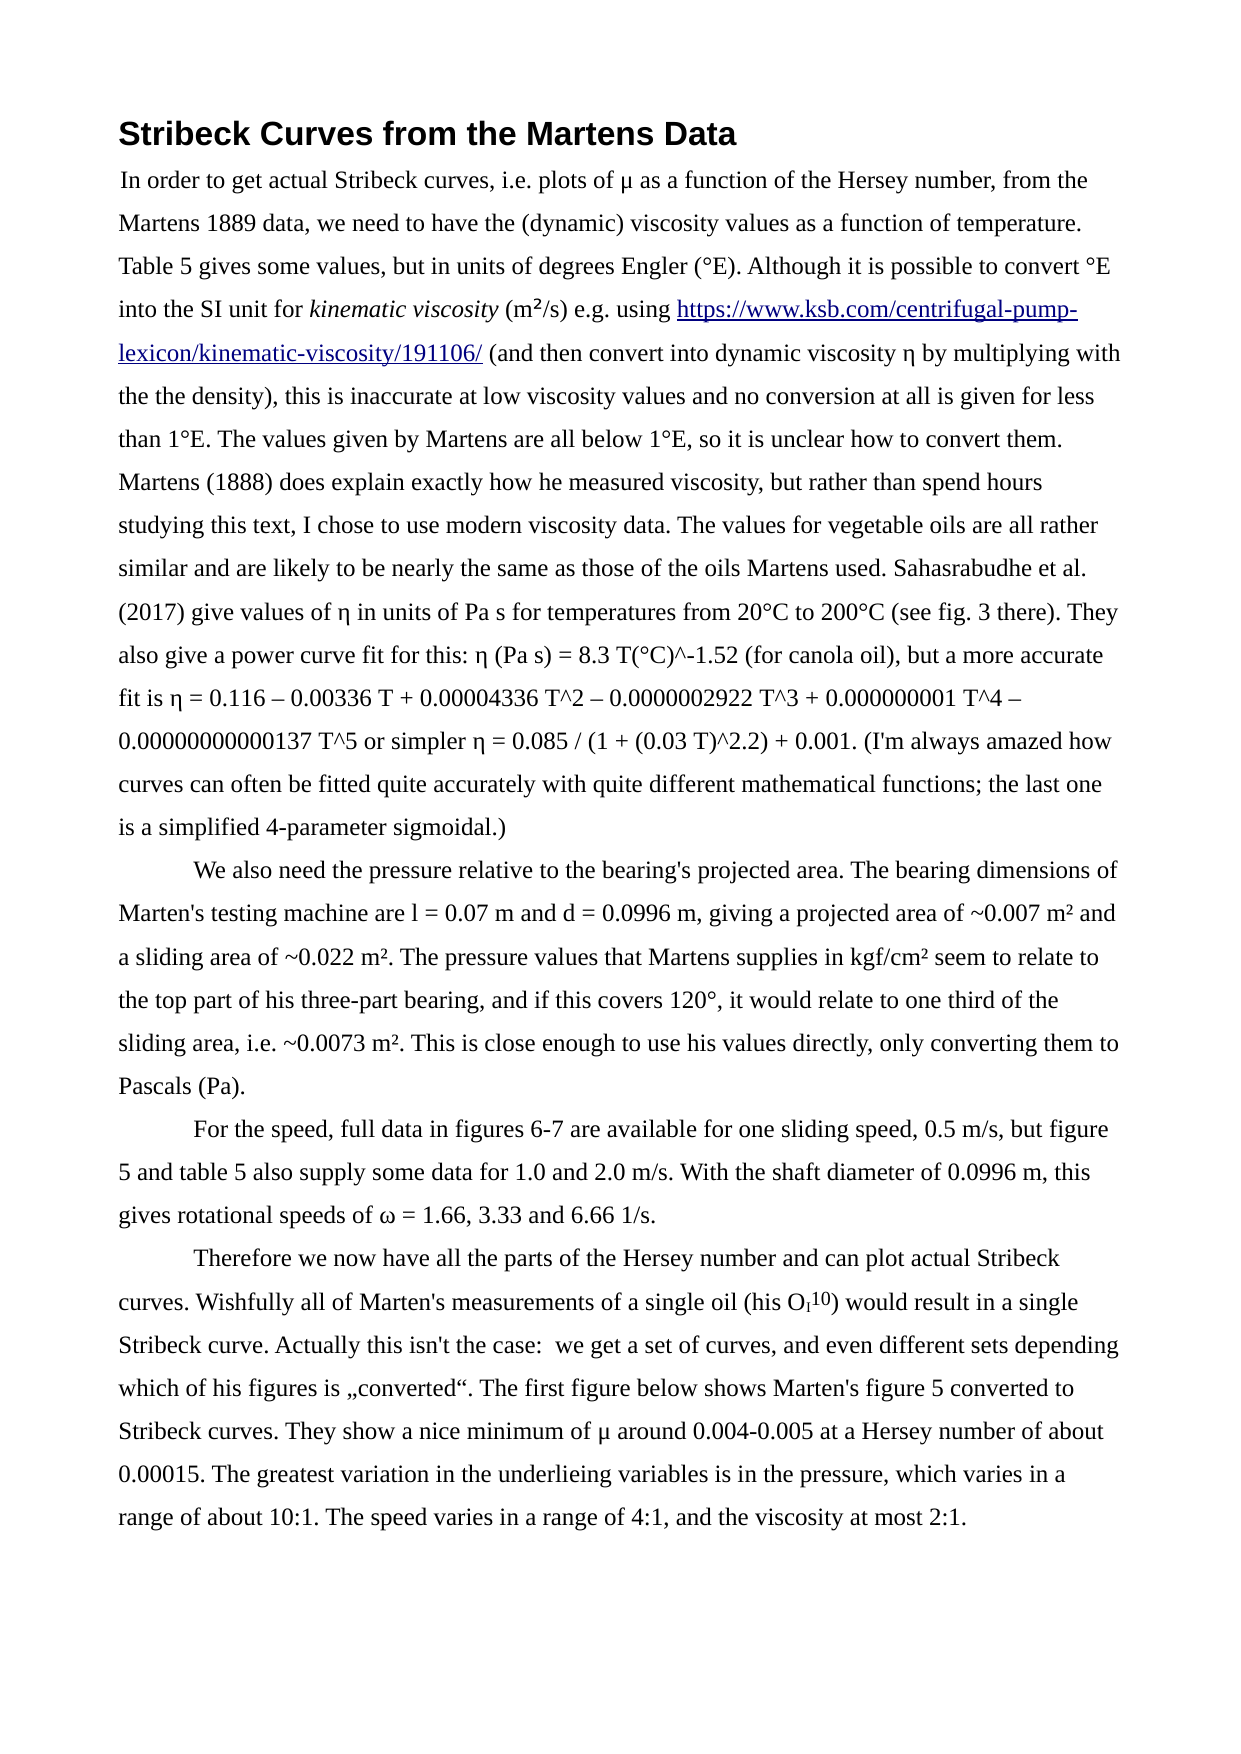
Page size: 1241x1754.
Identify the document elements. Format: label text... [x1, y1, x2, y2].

text For the speed, full data in figures 6-7 are available for one sliding speed, 0.5 m/s, but figure 5 and table 5 also supply some data for 1.0 and 2.0 m/s. With the shaft diameter of 0.0996 m, this gives rotational speeds of ω = 1.66, 3.33 and 6.66 1/s. [118, 1114, 1122, 1229]
subtitle Stribeck Curves from the Martens Data [118, 113, 1122, 152]
text We also need the pressure relative to the bearing's projected area. The bearing dimensions of Marten's testing machine are l = 0.07 m and d = 0.0996 m, giving a projected area of ~0.007 m² and a sliding area of ~0.022 m². The pressure values that Martens supplies in kgf/cm² seem to relate to the top part of his three-part bearing, and if this covers 120°, it would relate to one third of the sliding area, i.e. ~0.0073 m². This is close enough to use his values directly, only converting them to Pascals (Pa). [118, 855, 1122, 1100]
text In order to get actual Stribeck curves, i.e. plots of μ as a function of the Hersey number, from the Martens 1889 data, we need to have the (dynamic) viscosity values as a function of temperature. Table 5 gives some values, but in units of degrees Engler (°E). Although it is possible to convert °E into the SI unit for kinematic viscosity (m²/s) e.g. using https://www.ksb.com/centrifugal-pump-lexicon/kinematic-viscosity/191106/ (and then convert into dynamic viscosity η by multiplying with the the density), this is inaccurate at low viscosity values and no conversion at all is given for less than 1°E. The values given by Martens are all below 1°E, so it is unclear how to convert them. Martens (1888) does explain exactly how he measured viscosity, but rather than spend hours studying this text, I chose to use modern viscosity data. The values for vegetable oils are all rather similar and are likely to be nearly the same as those of the oils Martens used. Sahasrabudhe et al. (2017) give values of η in units of Pa s for temperatures from 20°C to 200°C (see fig. 3 there). They also give a power curve fit for this: η (Pa s) = 8.3 T(°C)^-1.52 (for canola oil), but a more accurate fit is η = 0.116 – 0.00336 T + 0.00004336 T^2 – 0.0000002922 T^3 + 0.000000001 T^4 – 0.00000000000137 T^5 or simpler η = 0.085 / (1 + (0.03 T)^2.2) + 0.001. (I'm always amazed how curves can often be fitted quite accurately with quite different mathematical functions; the last one is a simplified 4-parameter sigmoidal.) [118, 165, 1122, 841]
text Therefore we now have all the parts of the Hersey number and can plot actual Stribeck curves. Wishfully all of Marten's measurements of a single oil (his OI10) would result in a single Stribeck curve. Actually this isn't the case: we get a set of curves, and even different sets depending which of his figures is „converted“. The first figure below shows Marten's figure 5 converted to Stribeck curves. They show a nice minimum of μ around 0.004-0.005 at a Hersey number of about 0.00015. The greatest variation in the underlieing variables is in the pressure, which varies in a range of about 10:1. The speed varies in a range of 4:1, and the viscosity at most 2:1. [118, 1243, 1122, 1531]
